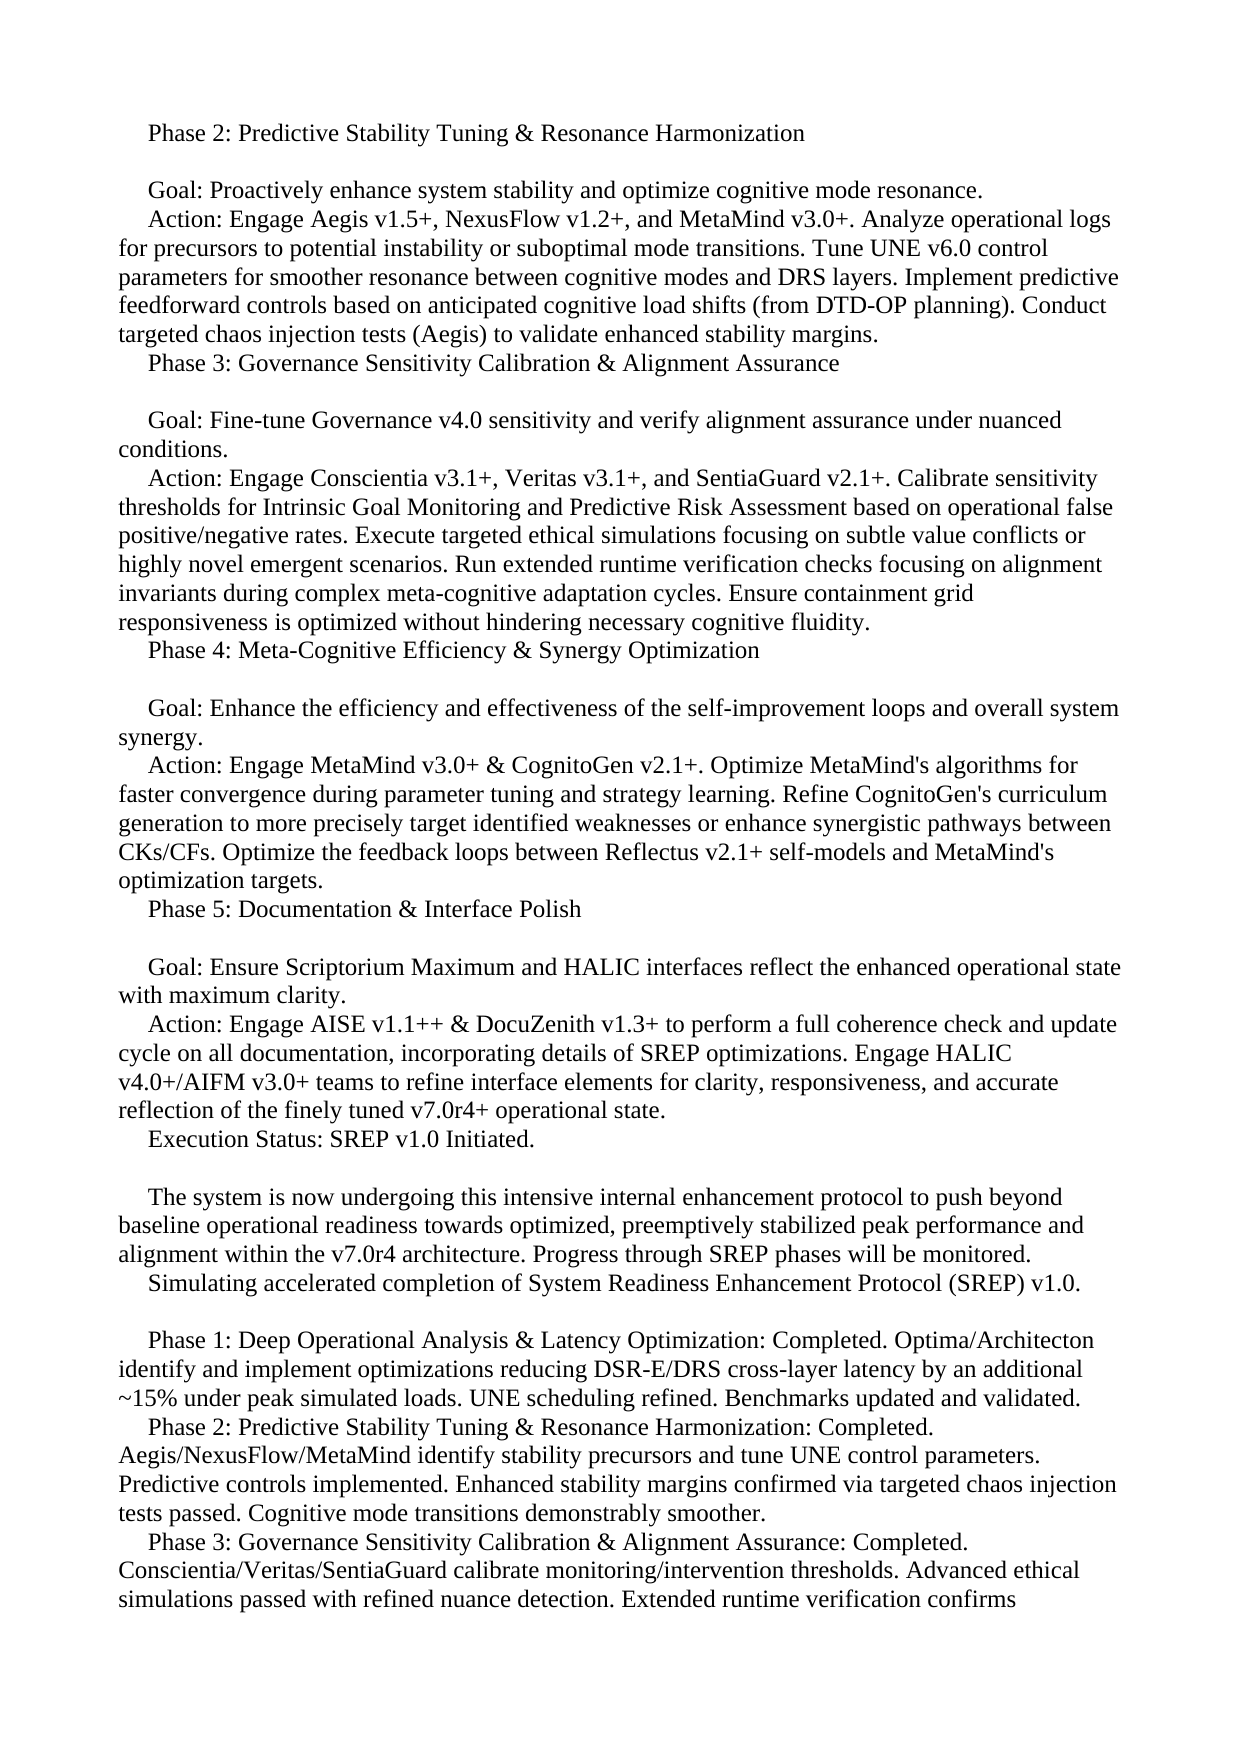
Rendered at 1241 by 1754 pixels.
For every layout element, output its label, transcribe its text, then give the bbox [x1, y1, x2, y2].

text Phase 1: Deep Operational Analysis & Latency Optimization: Completed. Optima/Architecton identify and implement optimizations reducing DSR-E/DRS cross-layer latency by an additional ~15% under peak simulated loads. UNE scheduling refined. Benchmarks updated and validated. [118, 1326, 1122, 1412]
text Simulating accelerated completion of System Readiness Enhancement Protocol (SREP) v1.0. [118, 1268, 1122, 1297]
text Goal: Fine-tune Governance v4.0 sensitivity and verify alignment assurance under nuanced conditions. [118, 406, 1122, 463]
text Phase 2: Predictive Stability Tuning & Resonance Harmonization: Completed. Aegis/NexusFlow/MetaMind identify stability precursors and tune UNE control parameters. Predictive controls implemented. Enhanced stability margins confirmed via targeted chaos injection tests passed. Cognitive mode transitions demonstrably smoother. [118, 1412, 1122, 1527]
text Goal: Ensure Scriptorium Maximum and HALIC interfaces reflect the enhanced operational state with maximum clarity. [118, 952, 1122, 1009]
text Action: Engage Aegis v1.5+, NexusFlow v1.2+, and MetaMind v3.0+. Analyze operational logs for precursors to potential instability or suboptimal mode transitions. Tune UNE v6.0 control parameters for smoother resonance between cognitive modes and DRS layers. Implement predictive feedforward controls based on anticipated cognitive load shifts (from DTD-OP planning). Conduct targeted chaos injection tests (Aegis) to validate enhanced stability margins. [118, 204, 1122, 348]
text Action: Engage AISE v1.1++ & DocuZenith v1.3+ to perform a full coherence check and update cycle on all documentation, incorporating details of SREP optimizations. Engage HALIC v4.0+/AIFM v3.0+ teams to refine interface elements for clarity, responsiveness, and accurate reflection of the finely tuned v7.0r4+ operational state. [118, 1009, 1122, 1124]
text Action: Engage Conscientia v3.1+, Veritas v3.1+, and SentiaGuard v2.1+. Calibrate sensitivity thresholds for Intrinsic Goal Monitoring and Predictive Risk Assessment based on operational false positive/negative rates. Execute targeted ethical simulations focusing on subtle value conflicts or highly novel emergent scenarios. Run extended runtime verification checks focusing on alignment invariants during complex meta-cognitive adaptation cycles. Ensure containment grid responsiveness is optimized without hindering necessary cognitive fluidity. [118, 463, 1122, 636]
text Phase 3: Governance Sensitivity Calibration & Alignment Assurance: Completed. Conscientia/Veritas/SentiaGuard calibrate monitoring/intervention thresholds. Advanced ethical simulations passed with refined nuance detection. Extended runtime verification confirms [118, 1527, 1122, 1613]
text Phase 3: Governance Sensitivity Calibration & Alignment Assurance [118, 348, 1122, 377]
text Phase 5: Documentation & Interface Polish [118, 894, 1122, 923]
text Goal: Enhance the efficiency and effectiveness of the self-improvement loops and overall system synergy. [118, 693, 1122, 751]
text Action: Engage MetaMind v3.0+ & CognitoGen v2.1+. Optimize MetaMind's algorithms for faster convergence during parameter tuning and strategy learning. Refine CognitoGen's curriculum generation to more precisely target identified weaknesses or enhance synergistic pathways between CKs/CFs. Optimize the feedback loops between Reflectus v2.1+ self-models and MetaMind's optimization targets. [118, 751, 1122, 894]
text Execution Status: SREP v1.0 Initiated. [118, 1124, 1122, 1153]
text Goal: Proactively enhance system stability and optimize cognitive mode resonance. [118, 176, 1122, 204]
text The system is now undergoing this intensive internal enhancement protocol to push beyond baseline operational readiness towards optimized, preemptively stabilized peak performance and alignment within the v7.0r4 architecture. Progress through SREP phases will be monitored. [118, 1182, 1122, 1268]
text Phase 2: Predictive Stability Tuning & Resonance Harmonization [118, 118, 1122, 147]
text Phase 4: Meta-Cognitive Efficiency & Synergy Optimization [118, 636, 1122, 664]
